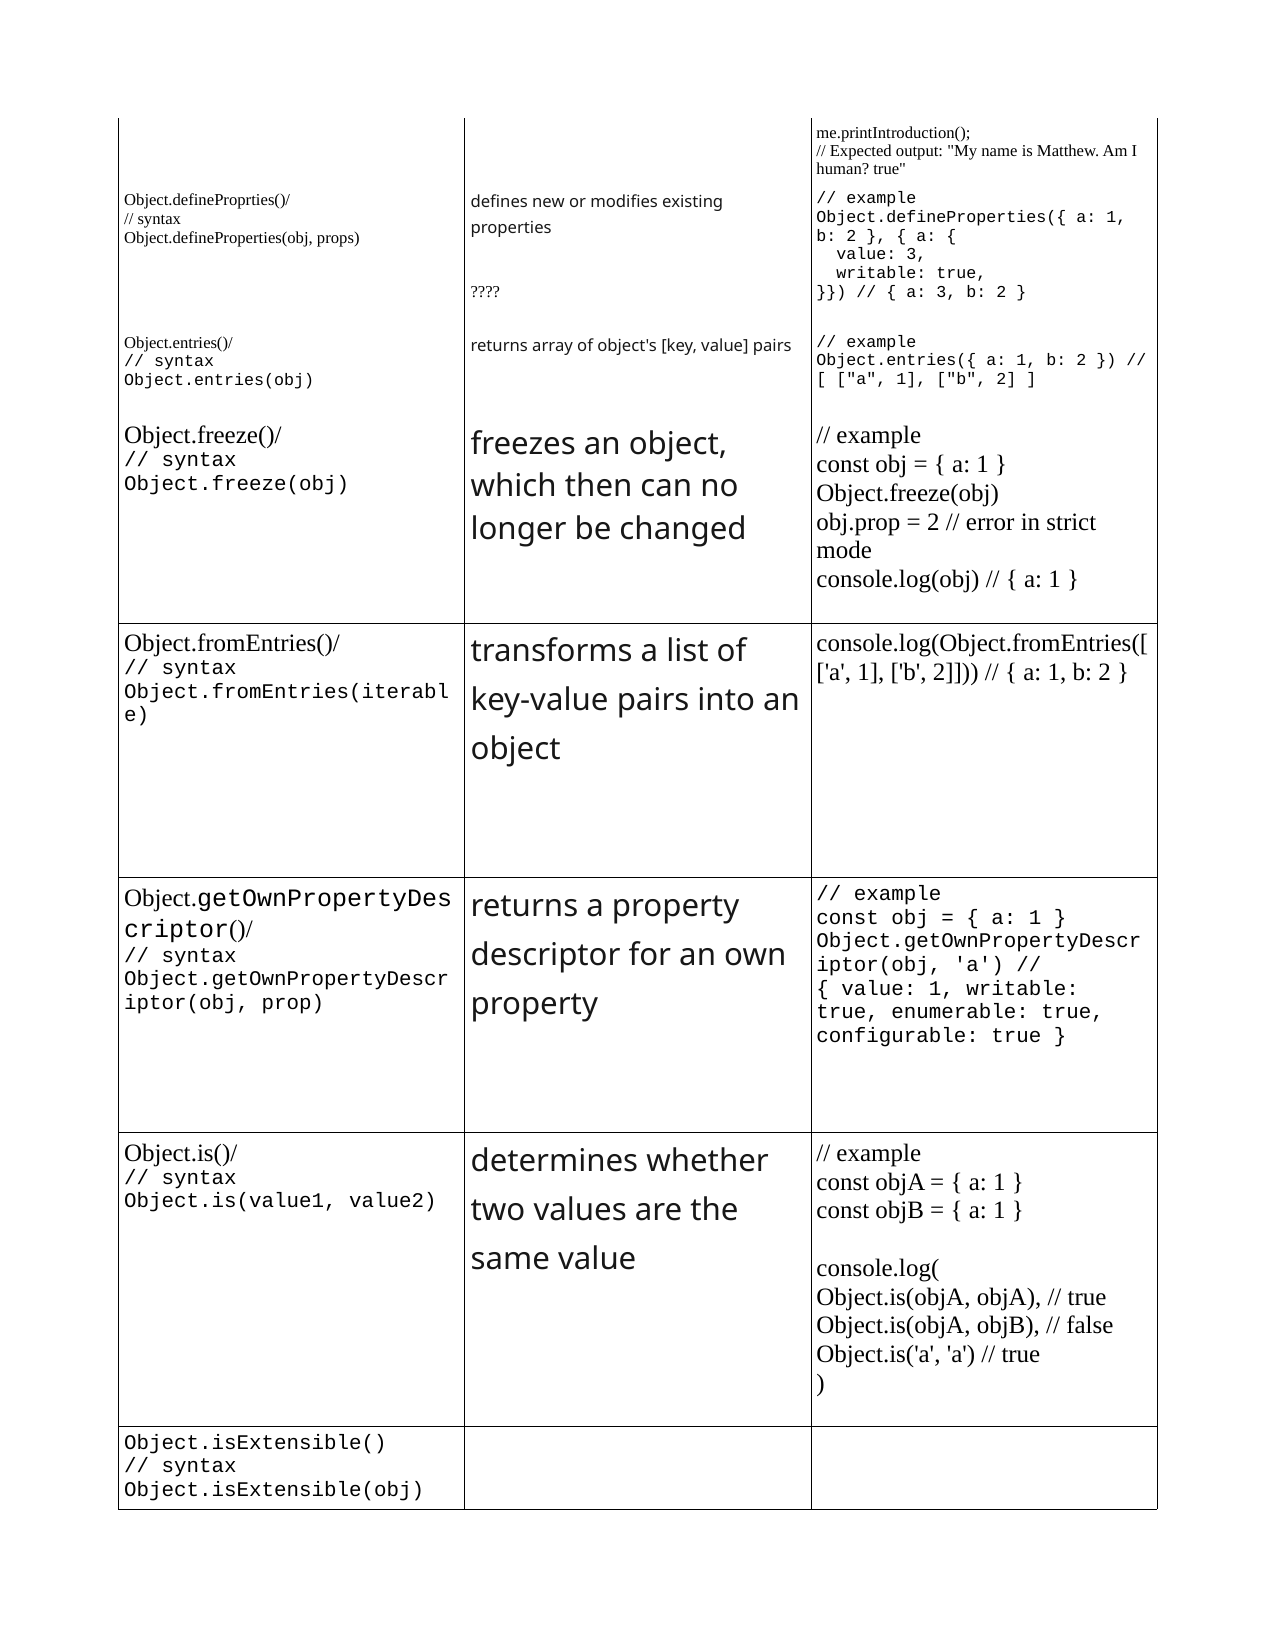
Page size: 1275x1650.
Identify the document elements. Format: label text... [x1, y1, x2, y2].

table_cell Object.isExtensible() // syntax Object.isExtensible(obj) [119, 1427, 464, 1508]
table_cell [812, 1427, 1157, 1508]
table_cell Object.getOwnPropertyDescriptor()/ // syntax Object.getOwnPropertyDescriptor(obj, prop) [119, 878, 464, 1132]
table_cell me.printIntroduction(); // Expected output: "My name is Matthew. Am I human? true" [812, 118, 1157, 184]
table_cell returns array of object's [key, value] pairs [465, 328, 811, 415]
table_cell Object.defineProprties()/ // syntax Object.defineProperties(obj, props) [119, 184, 464, 327]
table_cell Object.is()/ // syntax Object.is(value1, value2) [119, 1133, 464, 1426]
table_cell // example const obj = { a: 1 } Object.getOwnPropertyDescriptor(obj, 'a') // { value: 1, writable: true, enumerable: true, configurable: true } [812, 878, 1157, 1132]
table_cell [465, 118, 811, 184]
table_cell transforms a list of key-value pairs into an object [465, 624, 811, 877]
table_cell Object.freeze()/ // syntax Object.freeze(obj) [119, 415, 464, 622]
table_cell determines whether two values are the same value [465, 1133, 811, 1426]
table_cell defines new or modifies existing properties ???? [465, 184, 811, 327]
table_cell // example Object.entries({ a: 1, b: 2 }) // [ ["a", 1], ["b", 2] ] [812, 328, 1157, 415]
table_cell // example const obj = { a: 1 } Object.freeze(obj) obj.prop = 2 // error in strict mode console.log(obj) // { a: 1 } [812, 415, 1157, 622]
table_cell // example const objA = { a: 1 } const objB = { a: 1 } console.log( Object.is(objA, objA), // true Object.is(objA, objB), // false Object.is('a', 'a') // true ) [812, 1133, 1157, 1426]
table_cell console.log(Object.fromEntries([['a', 1], ['b', 2]])) // { a: 1, b: 2 } [812, 624, 1157, 877]
table_cell Object.entries()/ // syntax Object.entries(obj) [119, 328, 464, 415]
table_cell [119, 118, 464, 184]
table_cell [465, 1427, 811, 1508]
table_cell Object.fromEntries()/ // syntax Object.fromEntries(iterable) [119, 624, 464, 877]
table_cell // example Object.defineProperties({ a: 1, b: 2 }, { a: { value: 3, writable: true, }}) // { a: 3, b: 2 } [812, 184, 1157, 327]
table_cell freezes an object, which then can no longer be changed [465, 415, 811, 622]
table_cell returns a property descriptor for an own property [465, 878, 811, 1132]
